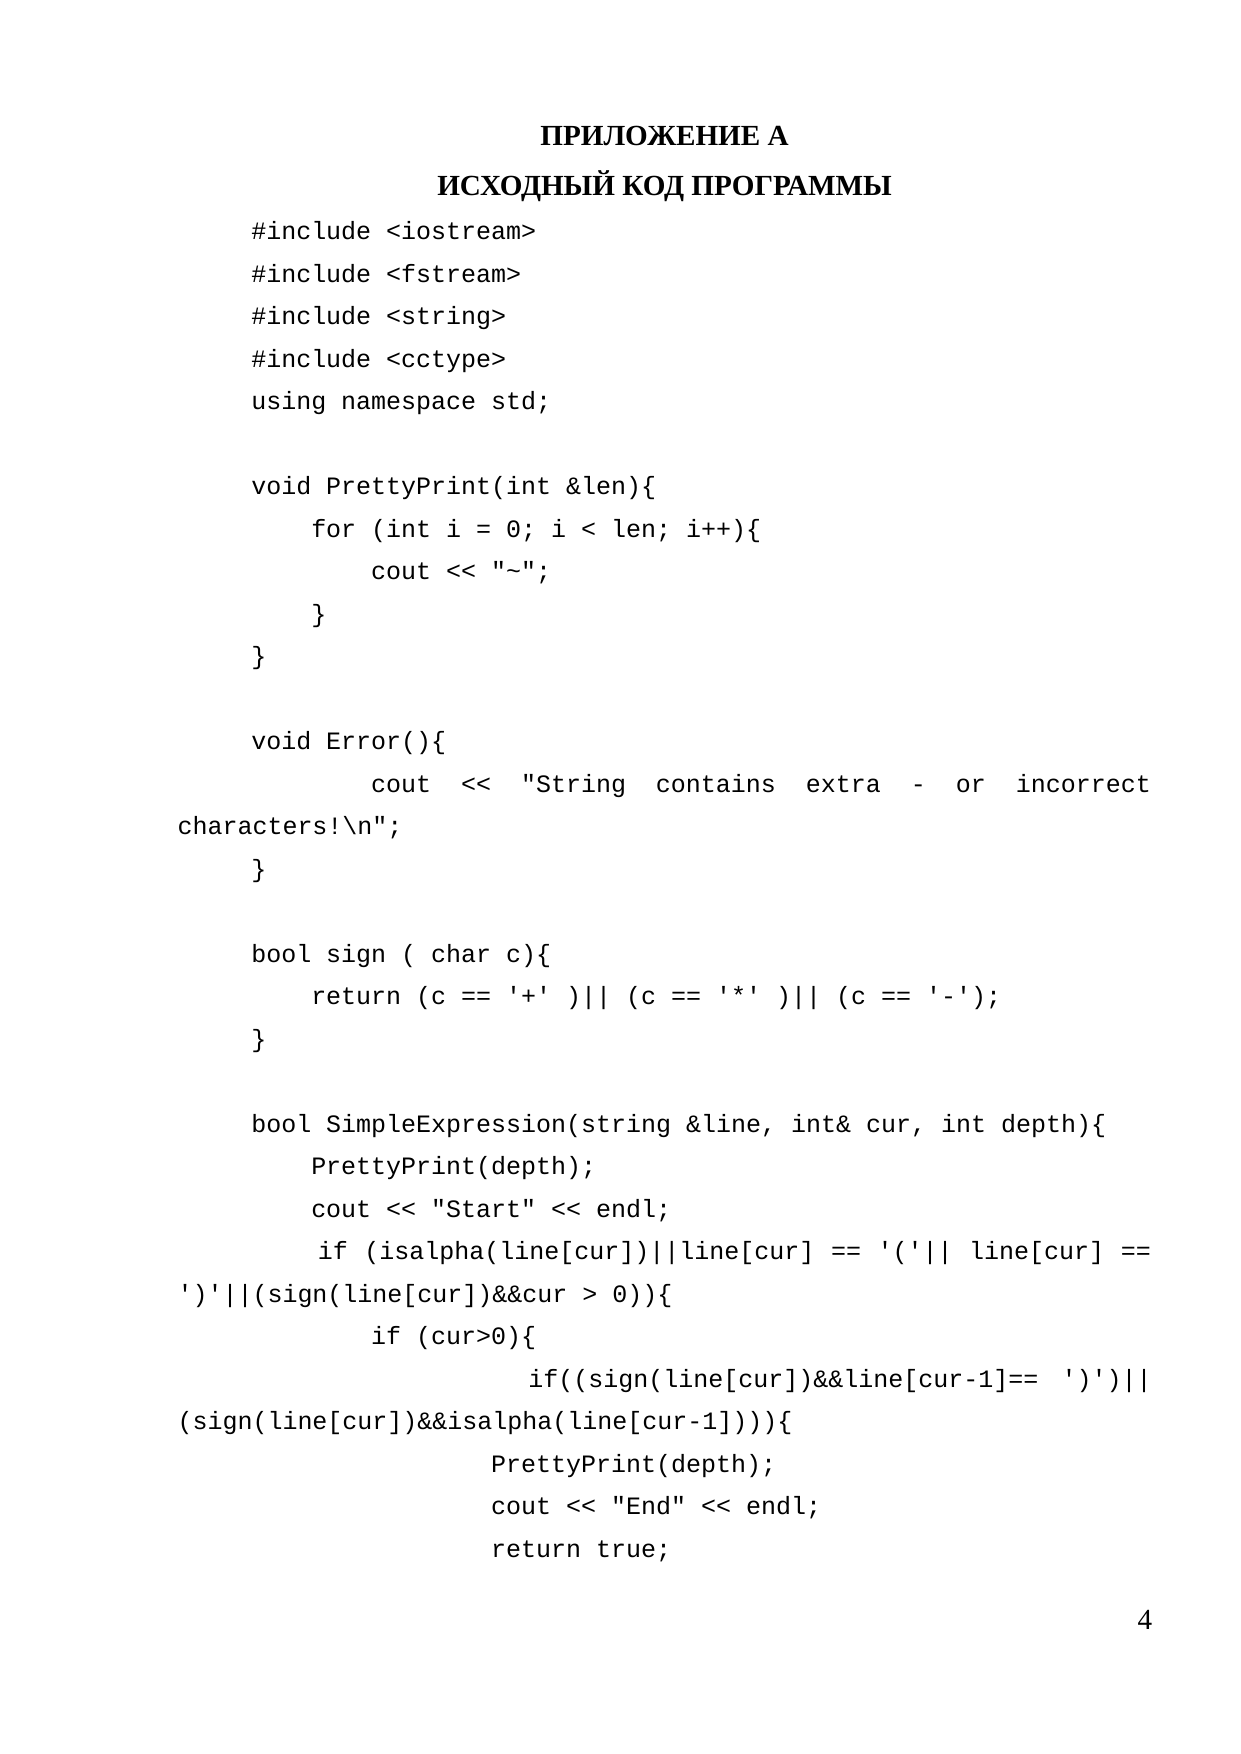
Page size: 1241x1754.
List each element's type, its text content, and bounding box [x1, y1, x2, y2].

text cout << "End" << endl; [177, 1494, 1152, 1522]
subtitle Приложение А [177, 118, 1152, 152]
subtitle ИСХОДНЫЙ КОД программы [177, 168, 1152, 202]
text using namespace std; [177, 389, 1152, 417]
text cout << "String contains extra - or incorrect characters!\n"; [177, 771, 1152, 842]
text } [177, 644, 1152, 672]
text cout << "Start" << endl; [177, 1196, 1152, 1224]
text } [177, 601, 1152, 629]
text if (cur>0){ [177, 1324, 1152, 1352]
text return (c == '+' )|| (c == '*' )|| (c == '-'); [177, 984, 1152, 1012]
text PrettyPrint(depth); [177, 1154, 1152, 1182]
text void Error(){ [177, 729, 1152, 757]
text #include <fstream> [177, 261, 1152, 289]
text bool sign ( char c){ [177, 941, 1152, 969]
text for (int i = 0; i < len; i++){ [177, 516, 1152, 544]
text } [177, 856, 1152, 884]
text PrettyPrint(depth); [177, 1451, 1152, 1479]
text #include <iostream> [177, 219, 1152, 247]
text #include <cctype> [177, 346, 1152, 374]
text cout << "~"; [177, 559, 1152, 587]
text bool SimpleExpression(string &line, int& cur, int depth){ [177, 1111, 1152, 1139]
text void PrettyPrint(int &len){ [177, 474, 1152, 502]
text if (isalpha(line[cur])||line[cur] == '('|| line[cur] == ')'||(sign(line[cur])&&cur > 0)){ [177, 1239, 1152, 1309]
text if((sign(line[cur])&&line[cur-1]== ')')||(sign(line[cur])&&isalpha(line[cur-1]))){ [177, 1366, 1152, 1437]
text return true; [177, 1536, 1152, 1564]
text } [177, 1026, 1152, 1054]
text #include <string> [177, 304, 1152, 332]
